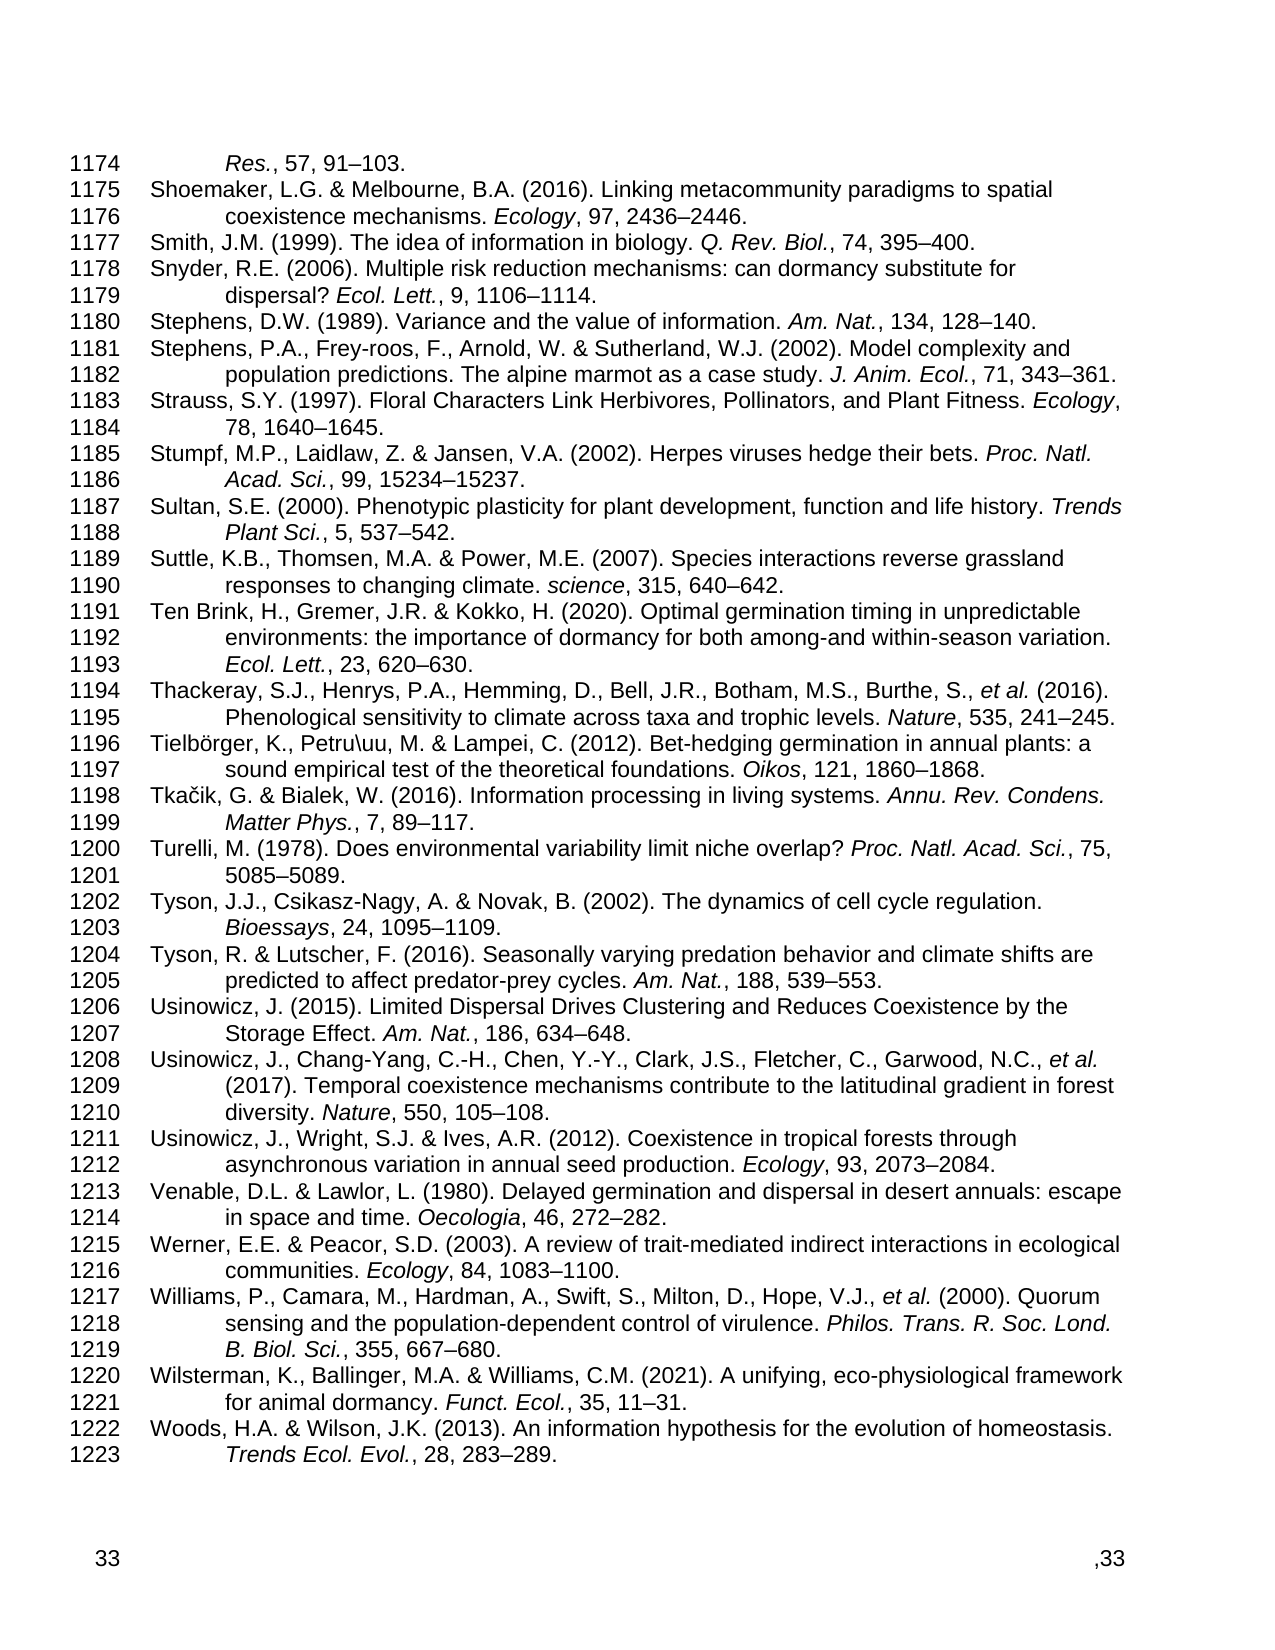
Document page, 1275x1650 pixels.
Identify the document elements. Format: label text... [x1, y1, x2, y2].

text Tielbörger, K., Petru\uu, M. & Lampei, C. (2012). Bet-hedging germination in annual plants: a sound empirical test of the theoretical foundations. Oikos, 121, 1860–1868. [150, 730, 1125, 782]
text Woods, H.A. & Wilson, J.K. (2013). An information hypothesis for the evolution of homeostasis. Trends Ecol. Evol., 28, 283–289. [150, 1415, 1125, 1468]
text Ten Brink, H., Gremer, J.R. & Kokko, H. (2020). Optimal germination timing in unpredictable environments: the importance of dormancy for both among-and within-season variation. Ecol. Lett., 23, 620–630. [150, 598, 1125, 677]
text Stumpf, M.P., Laidlaw, Z. & Jansen, V.A. (2002). Herpes viruses hedge their bets. Proc. Natl. Acad. Sci., 99, 15234–15237. [150, 440, 1125, 493]
text Stephens, P.A., Frey-roos, F., Arnold, W. & Sutherland, W.J. (2002). Model complexity and population predictions. The alpine marmot as a case study. J. Anim. Ecol., 71, 343–361. [150, 334, 1125, 387]
text Usinowicz, J. (2015). Limited Dispersal Drives Clustering and Reduces Coexistence by the Storage Effect. Am. Nat., 186, 634–648. [150, 993, 1125, 1046]
text Thackeray, S.J., Henrys, P.A., Hemming, D., Bell, J.R., Botham, M.S., Burthe, S., et al. (2016). Phenological sensitivity to climate across taxa and trophic levels. Nature, 535, 241–245. [150, 677, 1125, 730]
text Venable, D.L. & Lawlor, L. (1980). Delayed germination and dispersal in desert annuals: escape in space and time. Oecologia, 46, 272–282. [150, 1178, 1125, 1231]
text Wilsterman, K., Ballinger, M.A. & Williams, C.M. (2021). A unifying, eco-physiological framework for animal dormancy. Funct. Ecol., 35, 11–31. [150, 1362, 1125, 1415]
text Werner, E.E. & Peacor, S.D. (2003). A review of trait-mediated indirect interactions in ecological communities. Ecology, 84, 1083–1100. [150, 1231, 1125, 1283]
text Tyson, J.J., Csikasz-Nagy, A. & Novak, B. (2002). The dynamics of cell cycle regulation. Bioessays, 24, 1095–1109. [150, 888, 1125, 941]
text Shoemaker, L.G. & Melbourne, B.A. (2016). Linking metacommunity paradigms to spatial coexistence mechanisms. Ecology, 97, 2436–2446. [150, 176, 1125, 229]
text Res., 57, 91–103. [150, 150, 1125, 176]
text Tkačik, G. & Bialek, W. (2016). Information processing in living systems. Annu. Rev. Condens. Matter Phys., 7, 89–117. [150, 782, 1125, 835]
text Williams, P., Camara, M., Hardman, A., Swift, S., Milton, D., Hope, V.J., et al. (2000). Quorum sensing and the population-dependent control of virulence. Philos. Trans. R. Soc. Lond. B. Biol. Sci., 355, 667–680. [150, 1283, 1125, 1362]
text Sultan, S.E. (2000). Phenotypic plasticity for plant development, function and life history. Trends Plant Sci., 5, 537–542. [150, 493, 1125, 545]
text Turelli, M. (1978). Does environmental variability limit niche overlap? Proc. Natl. Acad. Sci., 75, 5085–5089. [150, 835, 1125, 888]
text Smith, J.M. (1999). The idea of information in biology. Q. Rev. Biol., 74, 395–400. [150, 229, 1125, 255]
text Snyder, R.E. (2006). Multiple risk reduction mechanisms: can dormancy substitute for dispersal? Ecol. Lett., 9, 1106–1114. [150, 255, 1125, 308]
text Strauss, S.Y. (1997). Floral Characters Link Herbivores, Pollinators, and Plant Fitness. Ecology, 78, 1640–1645. [150, 387, 1125, 440]
text Usinowicz, J., Chang-Yang, C.-H., Chen, Y.-Y., Clark, J.S., Fletcher, C., Garwood, N.C., et al. (2017). Temporal coexistence mechanisms contribute to the latitudinal gradient in forest diversity. Nature, 550, 105–108. [150, 1046, 1125, 1125]
text Tyson, R. & Lutscher, F. (2016). Seasonally varying predation behavior and climate shifts are predicted to affect predator-prey cycles. Am. Nat., 188, 539–553. [150, 941, 1125, 993]
text Usinowicz, J., Wright, S.J. & Ives, A.R. (2012). Coexistence in tropical forests through asynchronous variation in annual seed production. Ecology, 93, 2073–2084. [150, 1125, 1125, 1178]
text Suttle, K.B., Thomsen, M.A. & Power, M.E. (2007). Species interactions reverse grassland responses to changing climate. science, 315, 640–642. [150, 545, 1125, 598]
text Stephens, D.W. (1989). Variance and the value of information. Am. Nat., 134, 128–140. [150, 308, 1125, 334]
